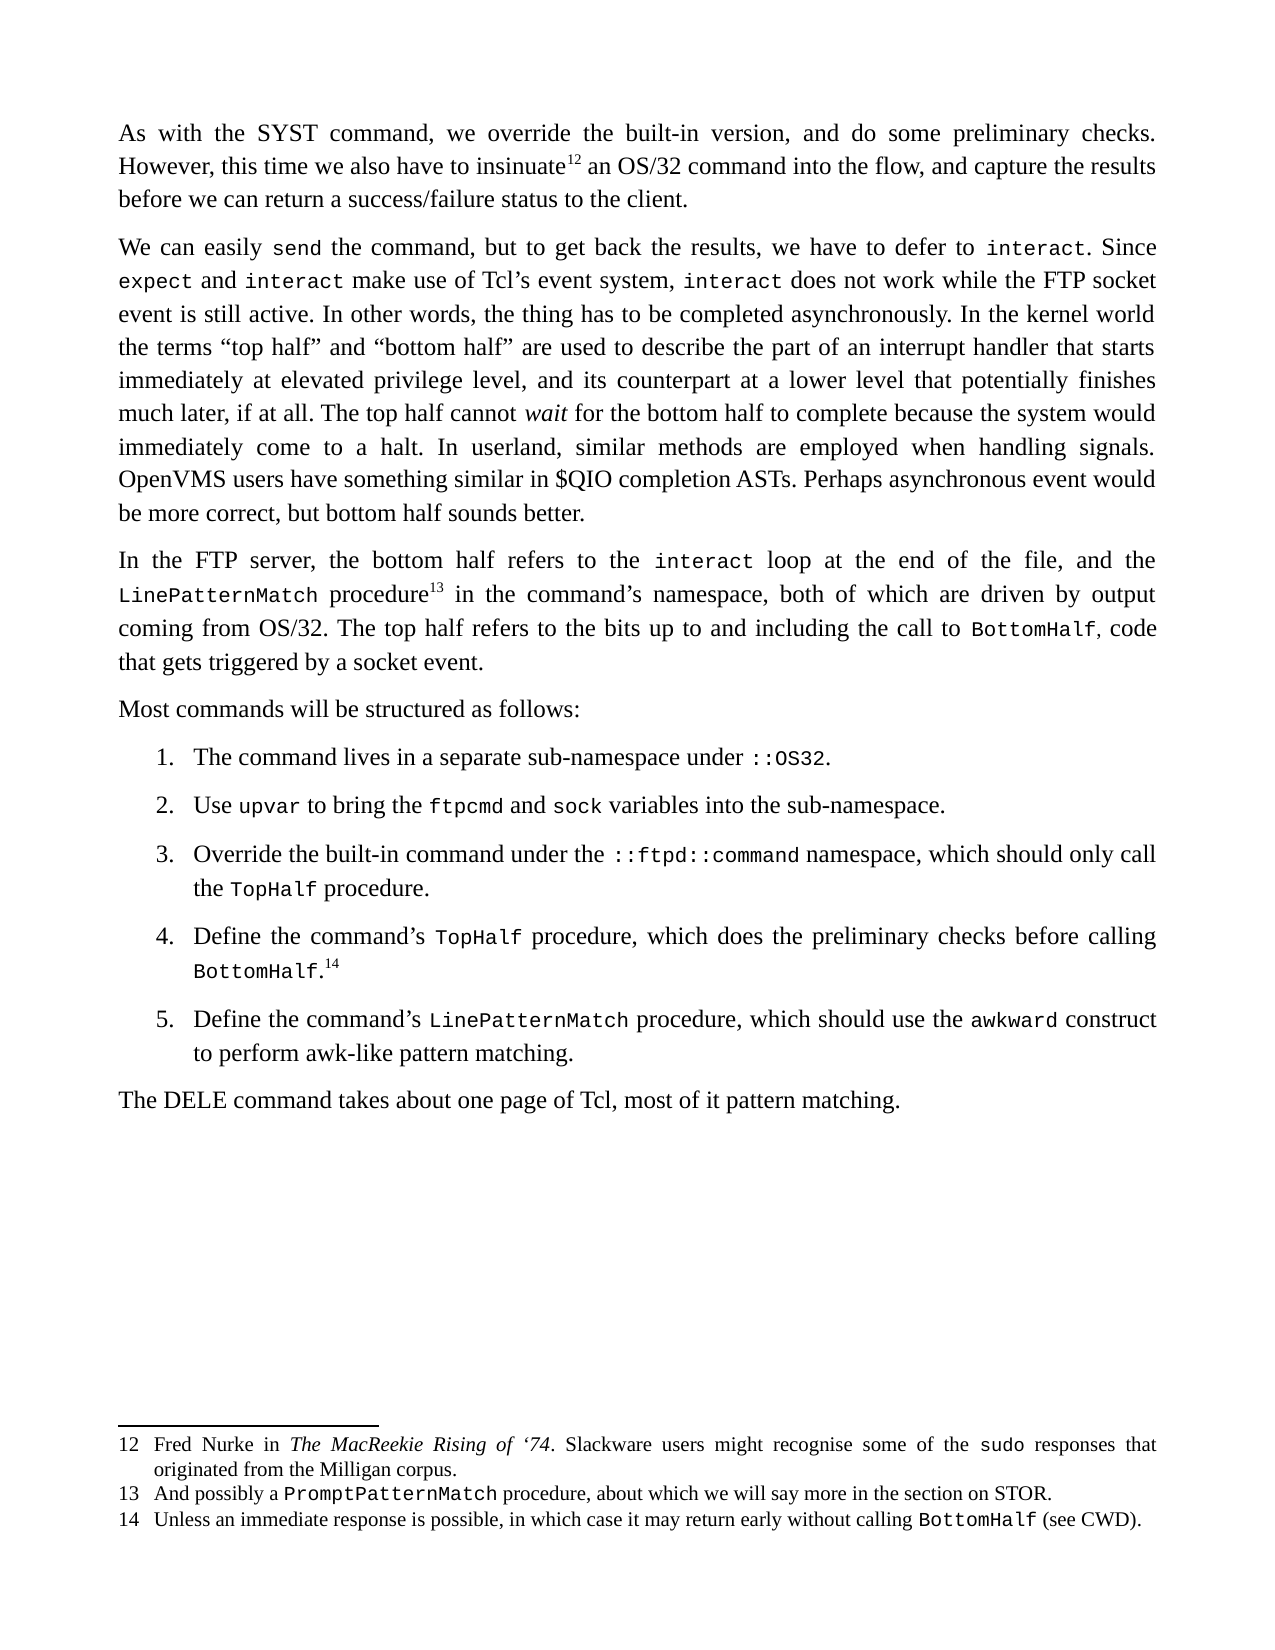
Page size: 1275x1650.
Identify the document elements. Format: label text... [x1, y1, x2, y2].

text Fred Nurke in The MacReekie Rising of ‘74. Slackware users might recognise some of the sudo responses that originated from the Milligan corpus. [118, 1432, 1157, 1481]
text As with the SYST command, we override the built-in version, and do some preliminary checks. However, this time we also have to insinuate an OS/32 command into the flow, and capture the results before we can return a success/failure status to the client. [118, 118, 1157, 213]
list Use upvar to bring the ftpcmd and sock variables into the sub-namespace. [156, 791, 1157, 820]
text And possibly a PromptPatternMatch procedure, about which we will say more in the section on STOR. [118, 1481, 1157, 1506]
list Define the command’s TopHalf procedure, which does the preliminary checks before calling BottomHalf. [156, 921, 1157, 985]
text In the FTP server, the bottom half refers to the interact loop at the end of the file, and the LinePatternMatch procedure in the command’s namespace, both of which are driven by output coming from OS/32. The top half refers to the bits up to and including the call to BottomHalf, code that gets triggered by a socket event. [118, 545, 1157, 676]
text We can easily send the command, but to get back the results, we have to defer to interact. Since expect and interact make use of Tcl’s event system, interact does not work while the FTP socket event is still active. In other words, the thing has to be completed asynchronously. In the kernel world the terms “top half” and “bottom half” are used to describe the part of an interrupt handler that starts immediately at elevated privilege level, and its counterpart at a lower level that potentially finishes much later, if at all. The top half cannot wait for the bottom half to complete because the system would immediately come to a halt. In userland, similar methods are employed when handling signals. OpenVMS users have something similar in $QIO completion ASTs. Perhaps asynchronous event would be more correct, but bottom half sounds better. [118, 232, 1157, 526]
text Most commands will be structured as follows: [118, 694, 1157, 723]
list The command lives in a separate sub-namespace under ::OS32. [156, 742, 1157, 772]
text The DELE command takes about one page of Tcl, most of it pattern matching. [118, 1085, 1157, 1114]
list Override the built-in command under the ::ftpd::command namespace, which should only call the TopHalf procedure. [156, 839, 1157, 902]
list Unless an immediate response is possible, in which case it may return early without calling BottomHalf (see CWD). [118, 1506, 1157, 1532]
list Define the command’s LinePatternMatch procedure, which should use the awkward construct to perform awk-like pattern matching. [156, 1004, 1157, 1066]
